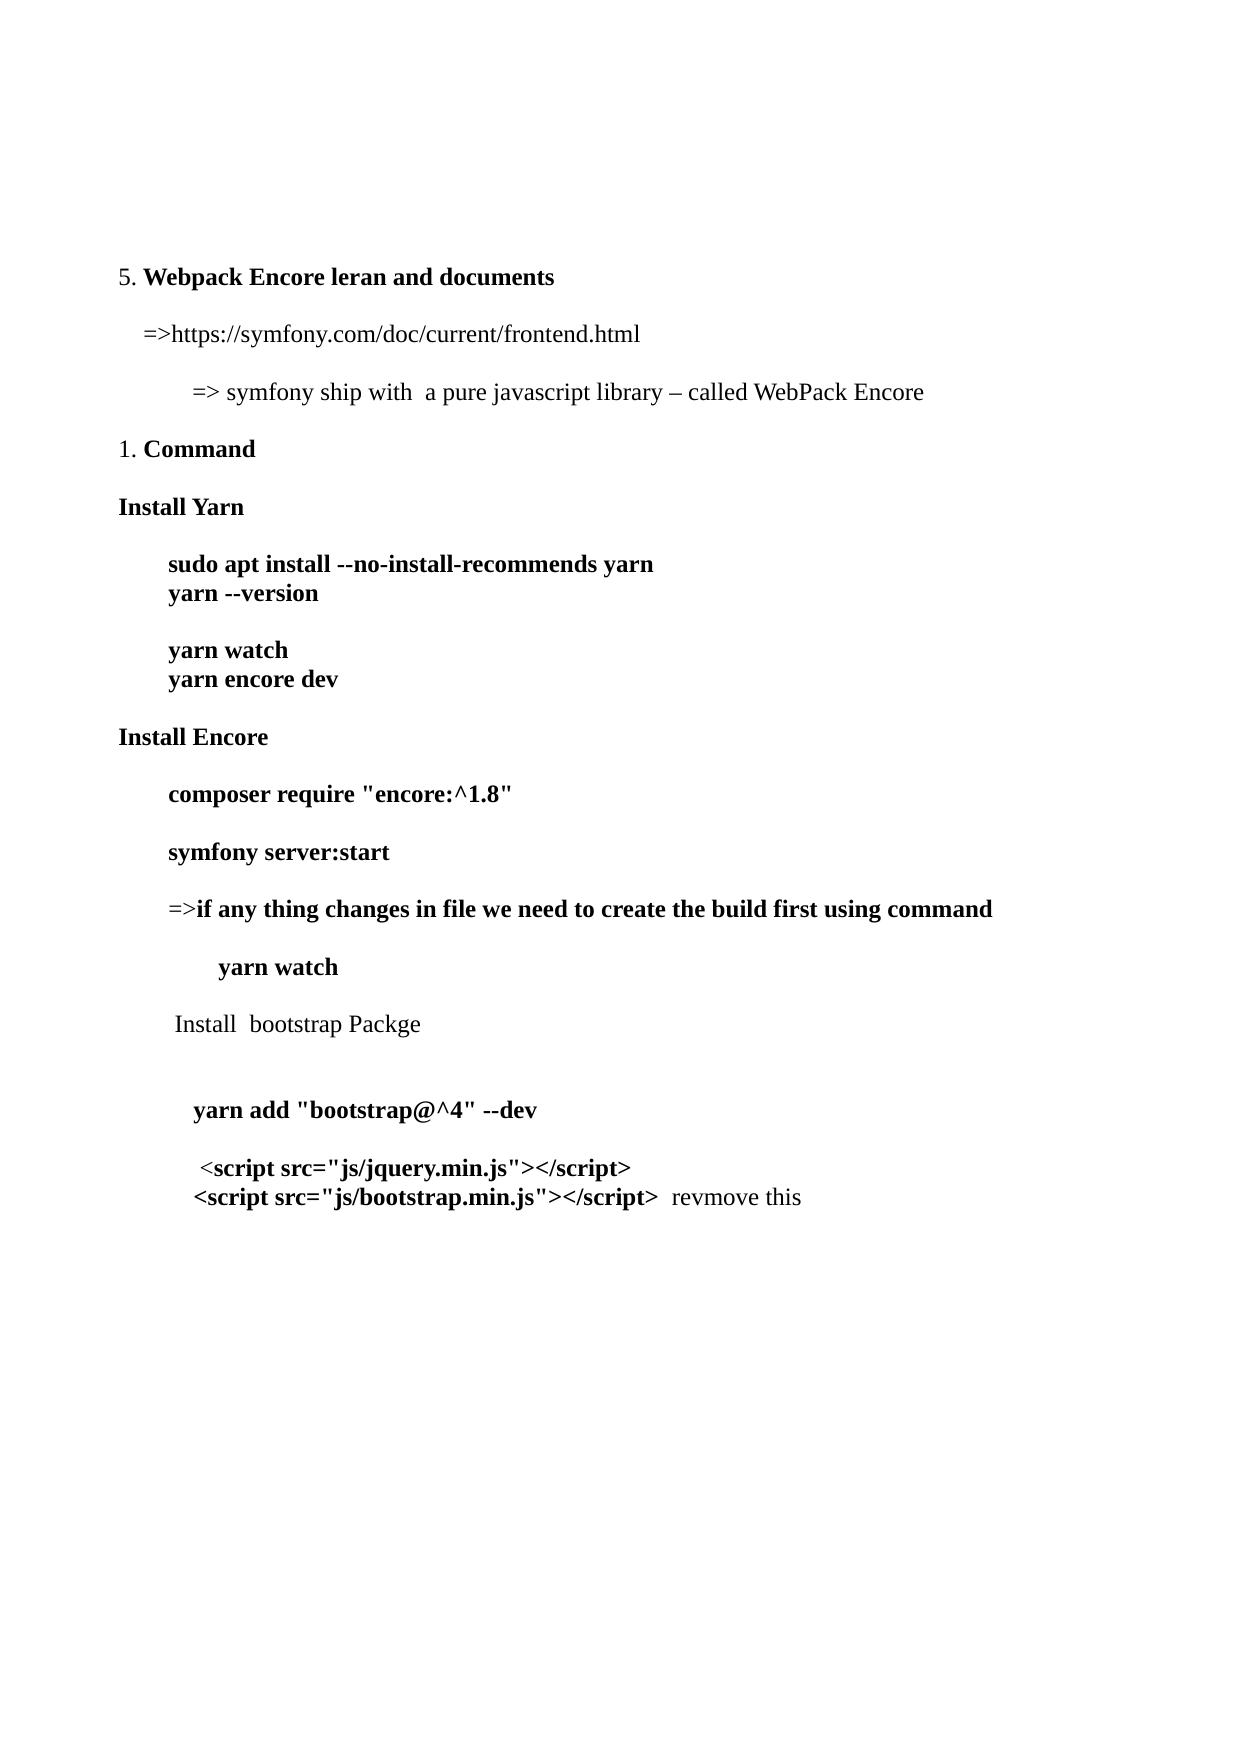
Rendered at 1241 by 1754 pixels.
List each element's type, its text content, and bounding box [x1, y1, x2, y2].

text Install bootstrap Packge [118, 1009, 1122, 1038]
text sudo apt install --no-install-recommends yarn [118, 549, 1122, 578]
text composer require "encore:^1.8" [118, 779, 1122, 808]
text yarn add "bootstrap@^4" --dev [118, 1096, 1122, 1124]
text Install Yarn [118, 492, 1122, 521]
text yarn watch [118, 952, 1122, 981]
text Install Encore [118, 722, 1122, 751]
text 1. Command [118, 434, 1122, 463]
text yarn --version [118, 578, 1122, 607]
text =>https://symfony.com/doc/current/frontend.html [118, 319, 1122, 348]
text =>if any thing changes in file we need to create the build first using command [118, 894, 1122, 923]
text => symfony ship with a pure javascript library – called WebPack Encore [118, 377, 1122, 406]
text 5. Webpack Encore leran and documents [118, 262, 1122, 291]
text <script src="js/jquery.min.js"></script> [118, 1153, 1122, 1182]
text yarn encore dev [118, 664, 1122, 693]
text yarn watch [118, 636, 1122, 664]
text <script src="js/bootstrap.min.js"></script> revmove this [118, 1182, 1122, 1211]
text symfony server:start [118, 837, 1122, 866]
